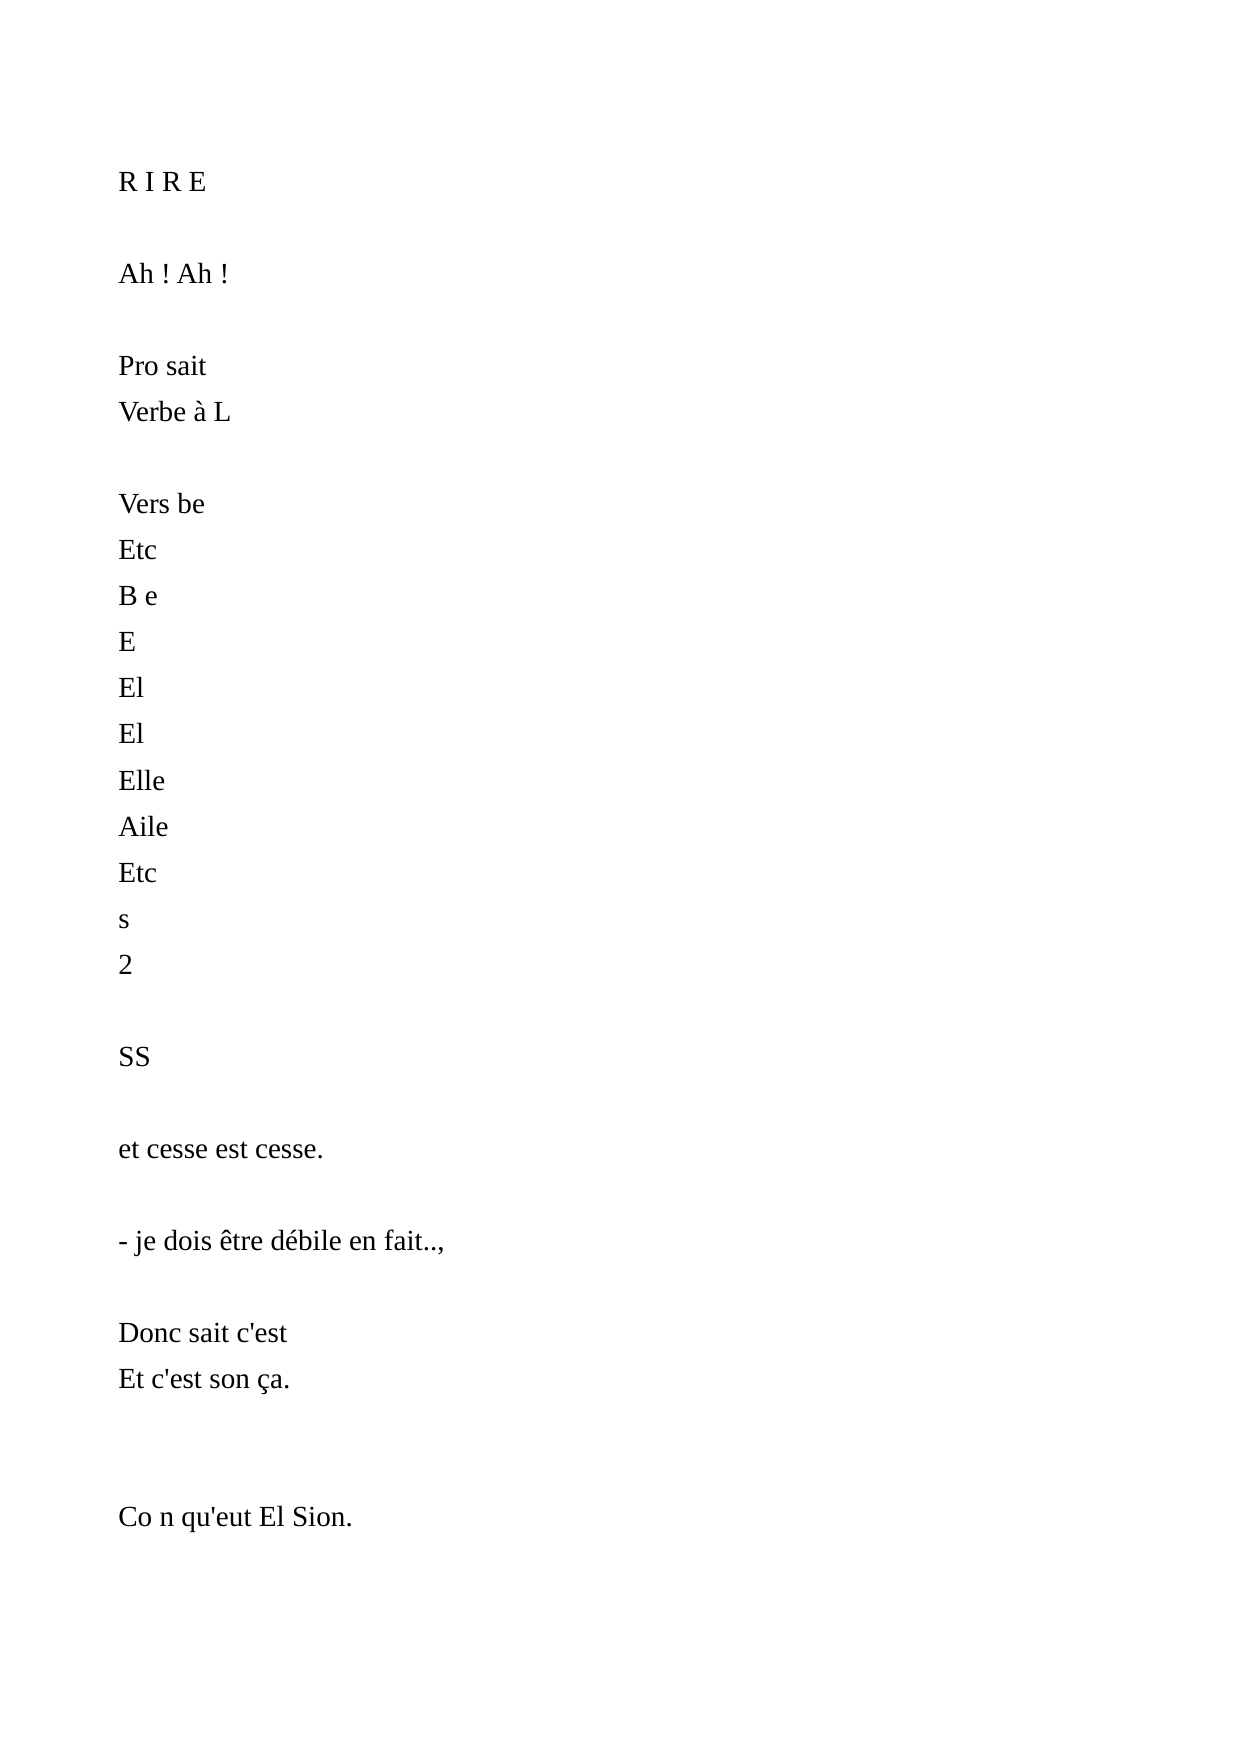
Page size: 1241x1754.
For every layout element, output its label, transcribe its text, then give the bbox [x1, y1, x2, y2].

text El [118, 671, 1122, 704]
text Pro sait [118, 348, 1122, 382]
text R I R E [118, 164, 1122, 198]
text Verbe à L [118, 394, 1122, 428]
text et cesse est cesse. [118, 1131, 1122, 1164]
text - je dois être débile en fait.., [118, 1223, 1122, 1257]
text Ah ! Ah ! [118, 256, 1122, 290]
text Vers be [118, 486, 1122, 520]
text Co n qu'eut El Sion. [118, 1499, 1122, 1533]
text Donc sait c'est [118, 1315, 1122, 1349]
text s [118, 901, 1122, 934]
text 2 [118, 947, 1122, 980]
text Aile [118, 809, 1122, 842]
text Elle [118, 763, 1122, 796]
text SS [118, 1039, 1122, 1072]
text Etc [118, 855, 1122, 888]
text Etc [118, 532, 1122, 566]
text E [118, 624, 1122, 658]
text B e [118, 578, 1122, 612]
text Et c'est son ça. [118, 1361, 1122, 1395]
text El [118, 717, 1122, 750]
